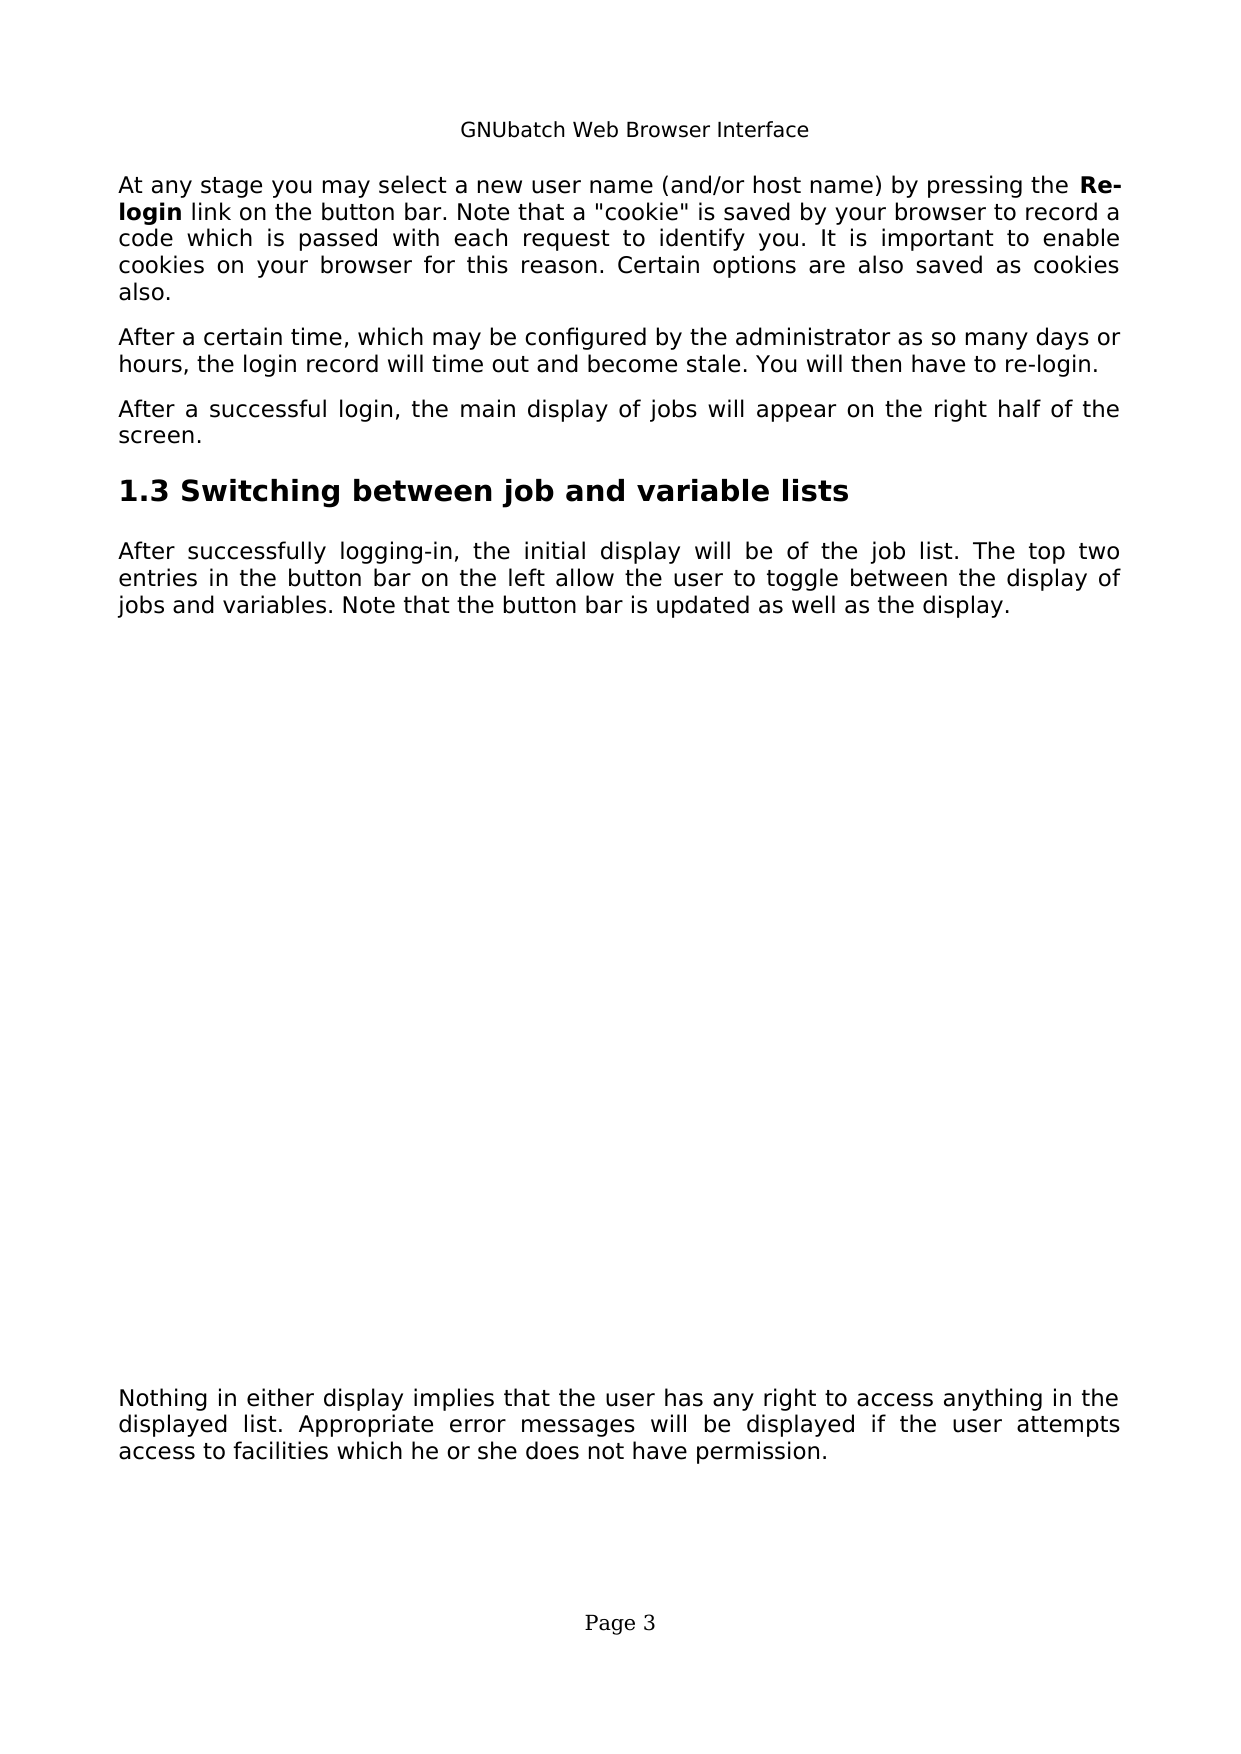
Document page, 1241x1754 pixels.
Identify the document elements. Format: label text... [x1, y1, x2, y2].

text After a successful login, the main display of jobs will appear on the right half of the screen. [118, 396, 1122, 449]
text After a certain time, which may be configured by the administrator as so many days or hours, the login record will time out and become stale. You will then have to re-login. [118, 324, 1122, 378]
text At any stage you may select a new user name (and/or host name) by pressing the Re-login link on the button bar. Note that a "cookie" is saved by your browser to record a code which is passed with each request to identify you. It is important to enable cookies on your browser for this reason. Certain options are also saved as cookies also. [118, 172, 1122, 306]
text After successfully logging-in, the initial display will be of the job list. The top two entries in the button bar on the left allow the user to toggle between the display of jobs and variables. Note that the button bar is updated as well as the display. [118, 538, 1122, 618]
text Nothing in either display implies that the user has any right to access anything in the displayed list. Appropriate error messages will be displayed if the user attempts access to facilities which he or she does not have permission. [118, 1385, 1122, 1465]
subtitle Switching between job and variable lists [118, 474, 1122, 509]
